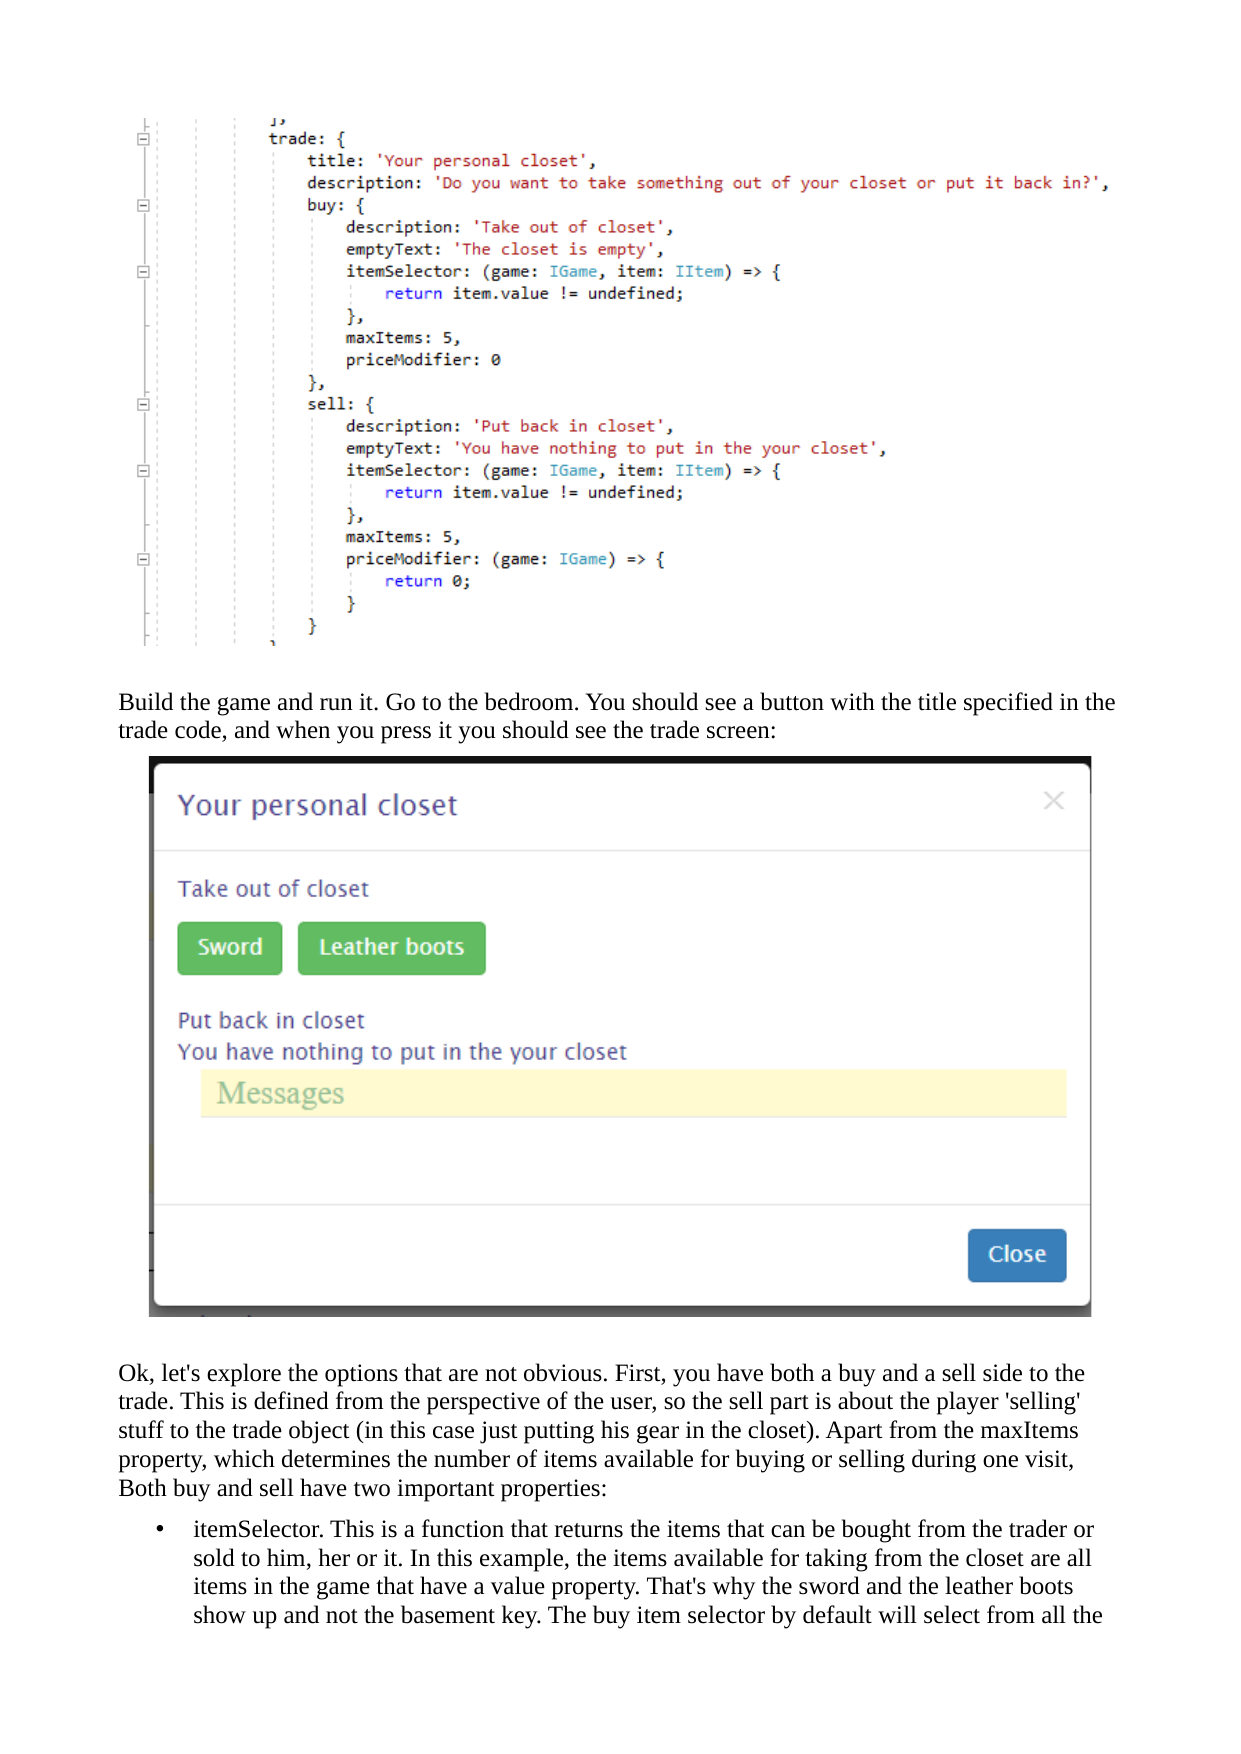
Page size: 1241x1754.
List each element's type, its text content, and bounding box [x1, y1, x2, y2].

picture [118, 118, 1123, 646]
picture [148, 756, 1092, 1317]
text Build the game and run it. Go to the bedroom. You should see a button with the title specified in the trade code, and when you press it you should see the trade screen: [118, 687, 1122, 744]
text Ok, let's explore the options that are not obvious. First, you have both a buy and a sell side to the trade. This is defined from the perspective of the user, so the sell part is about the player 'selling' stuff to the trade object (in this case just putting his gear in the closet). Apart from the maxItems property, which determines the number of items available for buying or selling during one visit, Both buy and sell have two important properties: [118, 1358, 1122, 1501]
list itemSelector. This is a function that returns the items that can be bought from the trader or sold to him, her or it. In this example, the items available for taking from the closet are all items in the game that have a value property. That's why the sword and the leather boots show up and not the basement key. The buy item selector by default will select from all the [156, 1514, 1122, 1629]
